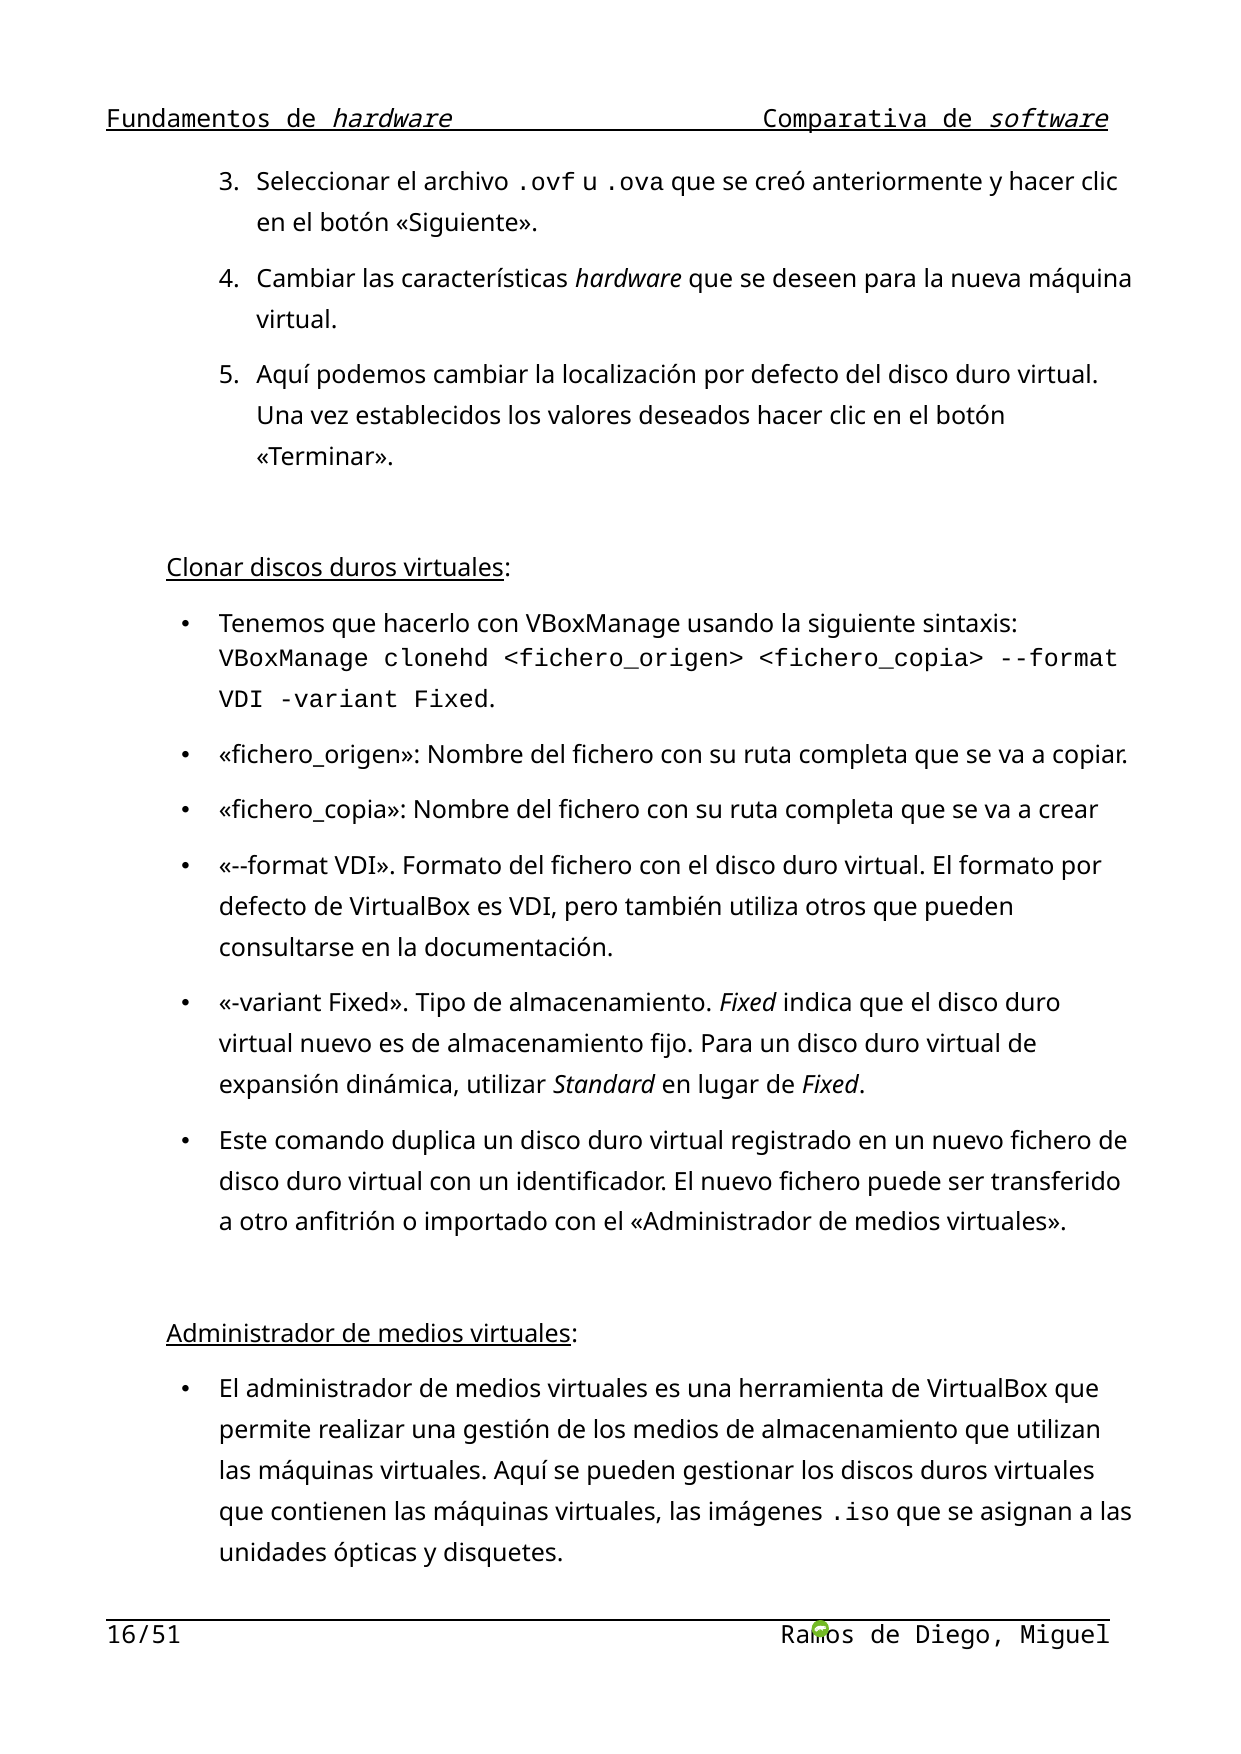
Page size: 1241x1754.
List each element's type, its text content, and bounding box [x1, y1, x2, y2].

list Cambiar las características hardware que se deseen para la nueva máquina virtual. [219, 261, 1134, 336]
text Clonar discos duros virtuales: [106, 550, 1134, 584]
text Administrador de medios virtuales: [106, 1315, 1134, 1349]
list «fichero_copia»: Nombre del fichero con su ruta completa que se va a crear [181, 792, 1134, 826]
list «-variant Fixed». Tipo de almacenamiento. Fixed indica que el disco duro virtual nuevo es de almacenamiento fijo. Para un disco duro virtual de expansión dinámica, utilizar Standard en lugar de Fixed. [181, 985, 1134, 1101]
list «--format VDI». Formato del fichero con el disco duro virtual. El formato por defecto de VirtualBox es VDI, pero también utiliza otros que pueden consultarse en la documentación. [181, 848, 1134, 963]
list Tenemos que hacerlo con VBoxManage usando la siguiente sintaxis: VBoxManage clonehd <fichero_origen> <fichero_copia> --format VDI -variant Fixed. [181, 606, 1134, 715]
list Este comando duplica un disco duro virtual registrado en un nuevo fichero de disco duro virtual con un identificador. El nuevo fichero puede ser transferido a otro anfitrión o importado con el «Administrador de medios virtuales». [181, 1122, 1134, 1238]
list Seleccionar el archivo .ovf u .ova que se creó anteriormente y hacer clic en el botón «Siguiente». [219, 164, 1134, 239]
list «fichero_origen»: Nombre del fichero con su ruta completa que se va a copiar. [181, 736, 1134, 771]
list El administrador de medios virtuales es una herramienta de VirtualBox que permite realizar una gestión de los medios de almacenamiento que utilizan las máquinas virtuales. Aquí se pueden gestionar los discos duros virtuales que contienen las máquinas virtuales, las imágenes .iso que se asignan a las unidades ópticas y disquetes. [181, 1371, 1134, 1568]
list Aquí podemos cambiar la localización por defecto del disco duro virtual. Una vez establecidos los valores deseados hacer clic en el botón «Terminar». [219, 357, 1134, 473]
